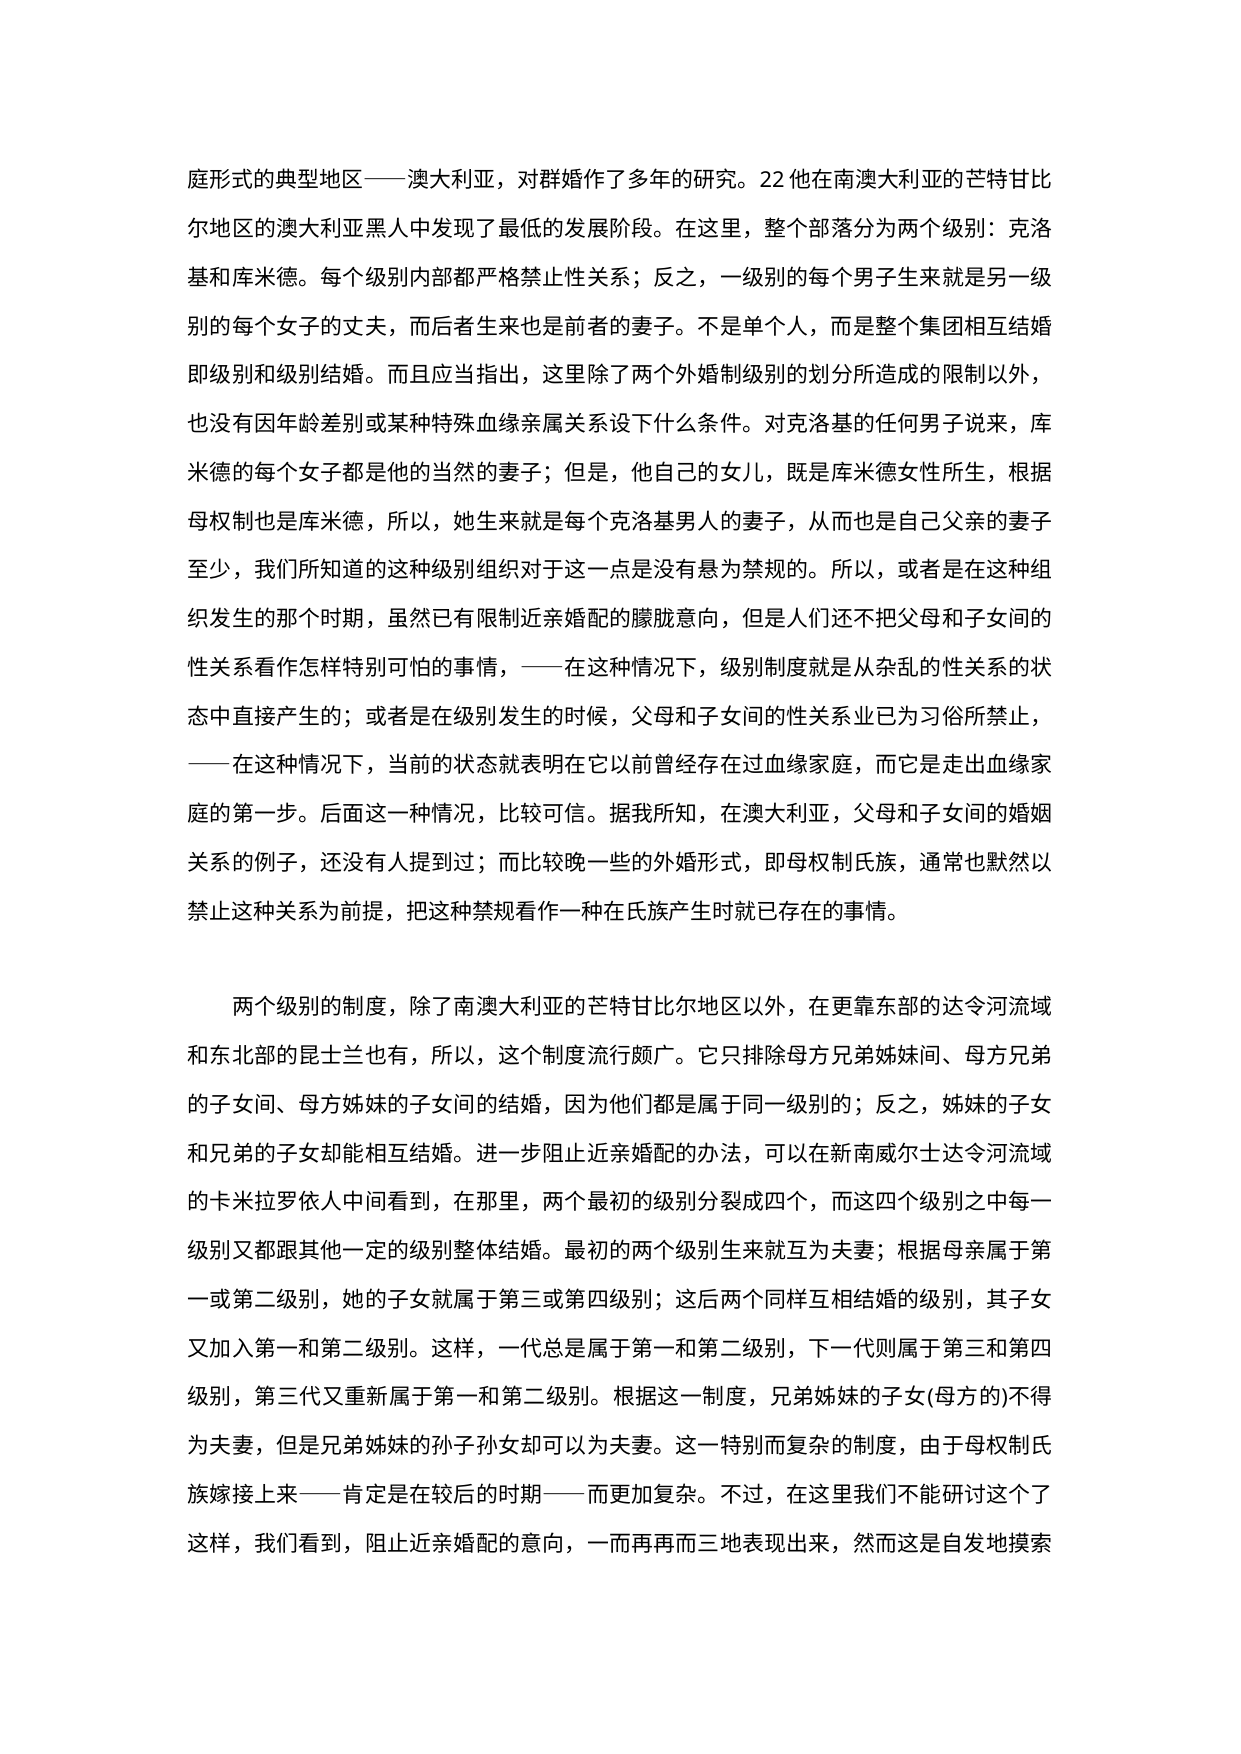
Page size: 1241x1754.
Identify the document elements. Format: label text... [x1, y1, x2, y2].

text 使我们的关于群婚的知识大大丰富起来的，是英国传教士洛里默·法伊森，他在这种家庭形式的典型地区——澳大利亚，对群婚作了多年的研究。22他在南澳大利亚的芒特甘比尔地区的澳大利亚黑人中发现了最低的发展阶段。在这里，整个部落分为两个级别：克洛基和库米德。每个级别内部都严格禁止性关系；反之，一级别的每个男子生来就是另一级别的每个女子的丈夫，而后者生来也是前者的妻子。不是单个人，而是整个集团相互结婚，即级别和级别结婚。而且应当指出，这里除了两个外婚制级别的划分所造成的限制以外，也没有因年龄差别或某种特殊血缘亲属关系设下什么条件。对克洛基的任何男子说来，库米德的每个女子都是他的当然的妻子；但是，他自己的女儿，既是库米德女性所生，根据母权制也是库米德，所以，她生来就是每个克洛基男人的妻子，从而也是自己父亲的妻子。至少，我们所知道的这种级别组织对于这一点是没有悬为禁规的。所以，或者是在这种组织发生的那个时期，虽然已有限制近亲婚配的朦胧意向，但是人们还不把父母和子女间的性关系看作怎样特别可怕的事情，——在这种情况下，级别制度就是从杂乱的性关系的状态中直接产生的；或者是在级别发生的时候，父母和子女间的性关系业已为习俗所禁止，——在这种情况下，当前的状态就表明在它以前曾经存在过血缘家庭，而它是走出血缘家庭的第一步。后面这一种情况，比较可信。据我所知，在澳大利亚，父母和子女间的婚姻关系的例子，还没有人提到过；而比较晚一些的外婚形式，即母权制氏族，通常也默然以禁止这种关系为前提，把这种禁规看作一种在氏族产生时就已存在的事情。 [187, 162, 1053, 926]
text 两个级别的制度，除了南澳大利亚的芒特甘比尔地区以外，在更靠东部的达令河流域和东北部的昆士兰也有，所以，这个制度流行颇广。它只排除母方兄弟姊妹间、母方兄弟的子女间、母方姊妹的子女间的结婚，因为他们都是属于同一级别的；反之，姊妹的子女和兄弟的子女却能相互结婚。进一步阻止近亲婚配的办法，可以在新南威尔士达令河流域的卡米拉罗依人中间看到，在那里，两个最初的级别分裂成四个，而这四个级别之中每一级别又都跟其他一定的级别整体结婚。最初的两个级别生来就互为夫妻；根据母亲属于第一或第二级别，她的子女就属于第三或第四级别；这后两个同样互相结婚的级别，其子女又加入第一和第二级别。这样，一代总是属于第一和第二级别，下一代则属于第三和第四级别，第三代又重新属于第一和第二级别。根据这一制度，兄弟姊妹的子女(母方的)不得为夫妻，但是兄弟姊妹的孙子孙女却可以为夫妻。这一特别而复杂的制度，由于母权制氏族嫁接上来——肯定是在较后的时期——而更加复杂。不过，在这里我们不能研讨这个了。这样，我们看到，阻止近亲婚配的意向，一而再再而三地表现出来，然而这是自发地摸索着进行的，并没有明确的目的意识。 [187, 989, 1053, 1558]
